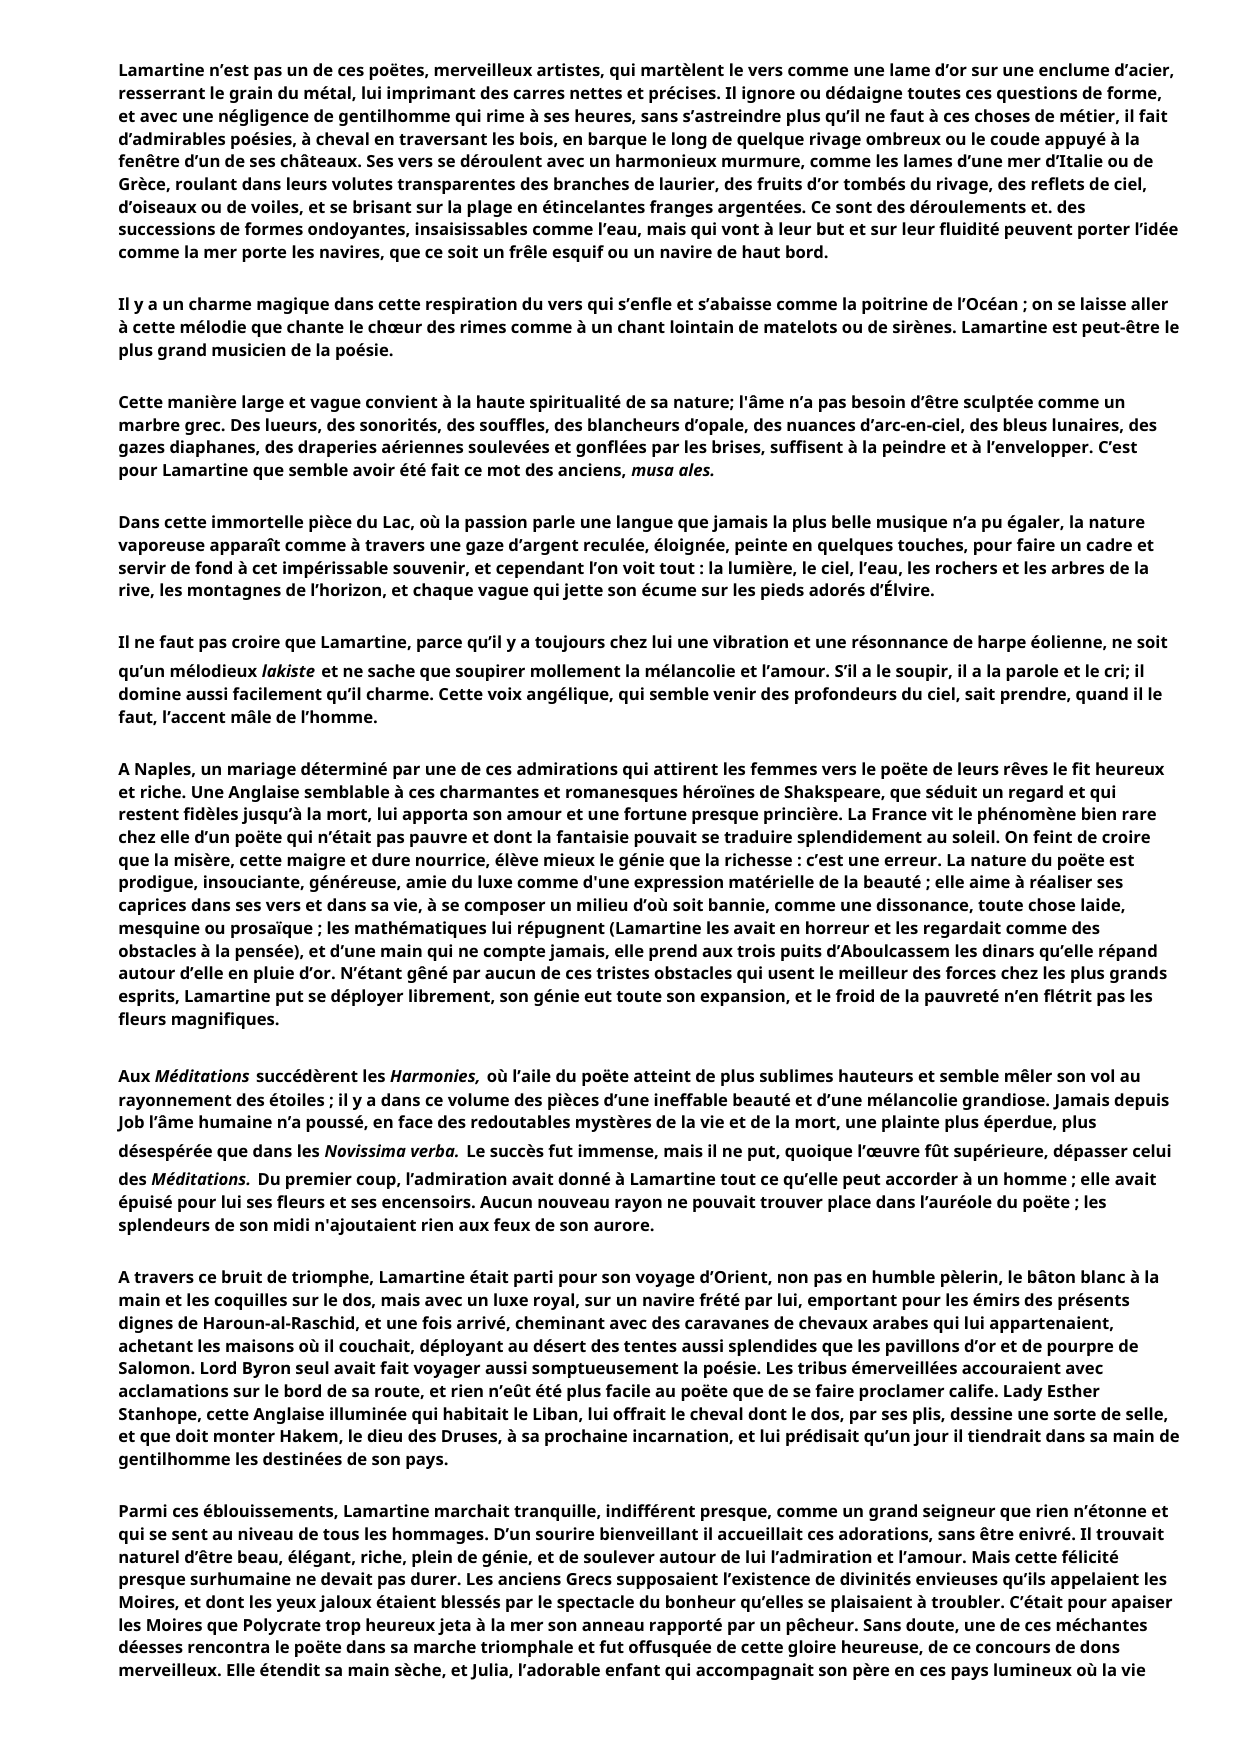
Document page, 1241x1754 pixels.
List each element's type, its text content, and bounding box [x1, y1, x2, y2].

text Il y a un charme magique dans cette respiration du vers qui s’enfle et s’abaisse comme la poitrine de l’Océan ; on se laisse aller à cette mélodie que chante le chœur des rimes comme à un chant lointain de matelots ou de sirènes. Lamartine est peut-être le plus grand musicien de la poésie. [118, 293, 1181, 361]
text Il ne faut pas croire que Lamartine, parce qu’il y a toujours chez lui une vibration et une résonnance de harpe éolienne, ne soit qu’un mélodieux lakiste et ne sache que soupirer mollement la mélancolie et l’amour. S’il a le soupir, il a la parole et le cri; il domine aussi facilement qu’il charme. Cette voix angélique, qui semble venir des profondeurs du ciel, sait prendre, quand il le faut, l’accent mâle de l’homme. [118, 631, 1181, 728]
text A travers ce bruit de triomphe, Lamartine était parti pour son voyage d’Orient, non pas en humble pèlerin, le bâton blanc à la main et les coquilles sur le dos, mais avec un luxe royal, sur un navire frété par lui, emportant pour les émirs des présents dignes de Haroun-al-Raschid, et une fois arrivé, cheminant avec des caravanes de chevaux arabes qui lui appartenaient, achetant les maisons où il couchait, déployant au désert des tentes aussi splendides que les pavillons d’or et de pourpre de Salomon. Lord Byron seul avait fait voyager aussi somptueusement la poésie. Les tribus émerveillées accouraient avec acclamations sur le bord de sa route, et rien n’eût été plus facile au poëte que de se faire proclamer calife. Lady Esther Stanhope, cette Anglaise illuminée qui habitait le Liban, lui offrait le cheval dont le dos, par ses plis, dessine une sorte de selle, et que doit monter Hakem, le dieu des Druses, à sa prochaine incarnation, et lui prédisait qu’un jour il tiendrait dans sa main de gentilhomme les destinées de son pays. [118, 1266, 1181, 1470]
text A Naples, un mariage déterminé par une de ces admirations qui attirent les femmes vers le poëte de leurs rêves le fit heureux et riche. Une Anglaise semblable à ces charmantes et romanesques héroïnes de Shakspeare, que séduit un regard et qui restent fidèles jusqu’à la mort, lui apporta son amour et une fortune presque princière. La France vit le phénomène bien rare chez elle d’un poëte qui n’était pas pauvre et dont la fantaisie pouvait se traduire splendidement au soleil. On feint de croire que la misère, cette maigre et dure nourrice, élève mieux le génie que la richesse : c’est une erreur. La nature du poëte est prodigue, insouciante, généreuse, amie du luxe comme d'une expression matérielle de la beauté ; elle aime à réaliser ses caprices dans ses vers et dans sa vie, à se composer un milieu d’où soit bannie, comme une dissonance, toute chose laide, mesquine ou prosaïque ; les mathématiques lui répugnent (Lamartine les avait en horreur et les regardait comme des obstacles à la pensée), et d’une main qui ne compte jamais, elle prend aux trois puits d’Aboulcassem les dinars qu’elle répand autour d’elle en pluie d’or. N’étant gêné par aucun de ces tristes obstacles qui usent le meilleur des forces chez les plus grands esprits, Lamartine put se déployer librement, son génie eut toute son expansion, et le froid de la pauvreté n’en flétrit pas les fleurs magnifiques. [118, 757, 1181, 1030]
text Aux Méditations succédèrent les Harmonies, où l’aile du poëte atteint de plus sublimes hauteurs et semble mêler son vol au rayonnement des étoiles ; il y a dans ce volume des pièces d’une ineffable beauté et d’une mélancolie grandiose. Jamais depuis Job l’âme humaine n’a poussé, en face des redoutables mystères de la vie et de la mort, une plainte plus éperdue, plus désespérée que dans les Novissima verba. Le succès fut immense, mais il ne put, quoique l’œuvre fût supérieure, dépasser celui des Méditations. Du premier coup, l’admiration avait donné à Lamartine tout ce qu’elle peut accorder à un homme ; elle avait épuisé pour lui ses fleurs et ses encensoirs. Aucun nouveau rayon ne pouvait trouver place dans l’auréole du poëte ; les splendeurs de son midi n'ajoutaient rien aux feux de son aurore. [118, 1059, 1181, 1237]
text Lamartine n’est pas un de ces poëtes, merveilleux artistes, qui martèlent le vers comme une lame d’or sur une enclume d’acier, resserrant le grain du métal, lui imprimant des carres nettes et précises. Il ignore ou dédaigne toutes ces questions de forme, et avec une négligence de gentilhomme qui rime à ses heures, sans s’astreindre plus qu’il ne faut à ces choses de métier, il fait d’admirables poésies, à cheval en traversant les bois, en barque le long de quelque rivage ombreux ou le coude appuyé à la fenêtre d’un de ses châteaux. Ses vers se déroulent avec un harmonieux murmure, comme les lames d’une mer d’Italie ou de Grèce, roulant dans leurs volutes transparentes des branches de laurier, des fruits d’or tombés du rivage, des reflets de ciel, d’oiseaux ou de voiles, et se brisant sur la plage en étincelantes franges argentées. Ce sont des déroulements et. des successions de formes ondoyantes, insaisissables comme l’eau, mais qui vont à leur but et sur leur fluidité peuvent porter l’idée comme la mer porte les navires, que ce soit un frêle esquif ou un navire de haut bord. [118, 59, 1181, 263]
text Parmi ces éblouissements, Lamartine marchait tranquille, indifférent presque, comme un grand seigneur que rien n’étonne et qui se sent au niveau de tous les hommages. D’un sourire bienveillant il accueillait ces adorations, sans être enivré. Il trouvait naturel d’être beau, élégant, riche, plein de génie, et de soulever autour de lui l’admiration et l’amour. Mais cette félicité presque surhumaine ne devait pas durer. Les anciens Grecs supposaient l’existence de divinités envieuses qu’ils appelaient les Moires, et dont les yeux jaloux étaient blessés par le spectacle du bonheur qu’elles se plaisaient à troubler. C’était pour apaiser les Moires que Polycrate trop heureux jeta à la mer son anneau rapporté par un pêcheur. Sans doute, une de ces méchantes déesses rencontra le poëte dans sa marche triomphale et fut offusquée de cette gloire heureuse, de ce concours de dons merveilleux. Elle étendit sa main sèche, et Julia, l’adorable enfant qui accompagnait son père en ces pays lumineux où la vie [118, 1500, 1181, 1682]
text Cette manière large et vague convient à la haute spiritualité de sa nature; l'âme n’a pas besoin d’être sculptée comme un marbre grec. Des lueurs, des sonorités, des souffles, des blancheurs d’opale, des nuances d’arc-en-ciel, des bleus lunaires, des gazes diaphanes, des draperies aériennes soulevées et gonflées par les brises, suffisent à la peindre et à l’envelopper. C’est pour Lamartine que semble avoir été fait ce mot des anciens, musa ales. [118, 391, 1181, 481]
text Dans cette immortelle pièce du Lac, où la passion parle une langue que jamais la plus belle musique n’a pu égaler, la nature vaporeuse apparaît comme à travers une gaze d’argent reculée, éloignée, peinte en quelques touches, pour faire un cadre et servir de fond à cet impérissable souvenir, et cependant l’on voit tout : la lumière, le ciel, l’eau, les rochers et les arbres de la rive, les montagnes de l’horizon, et chaque vague qui jette son écume sur les pieds adorés d’Élvire. [118, 511, 1181, 602]
